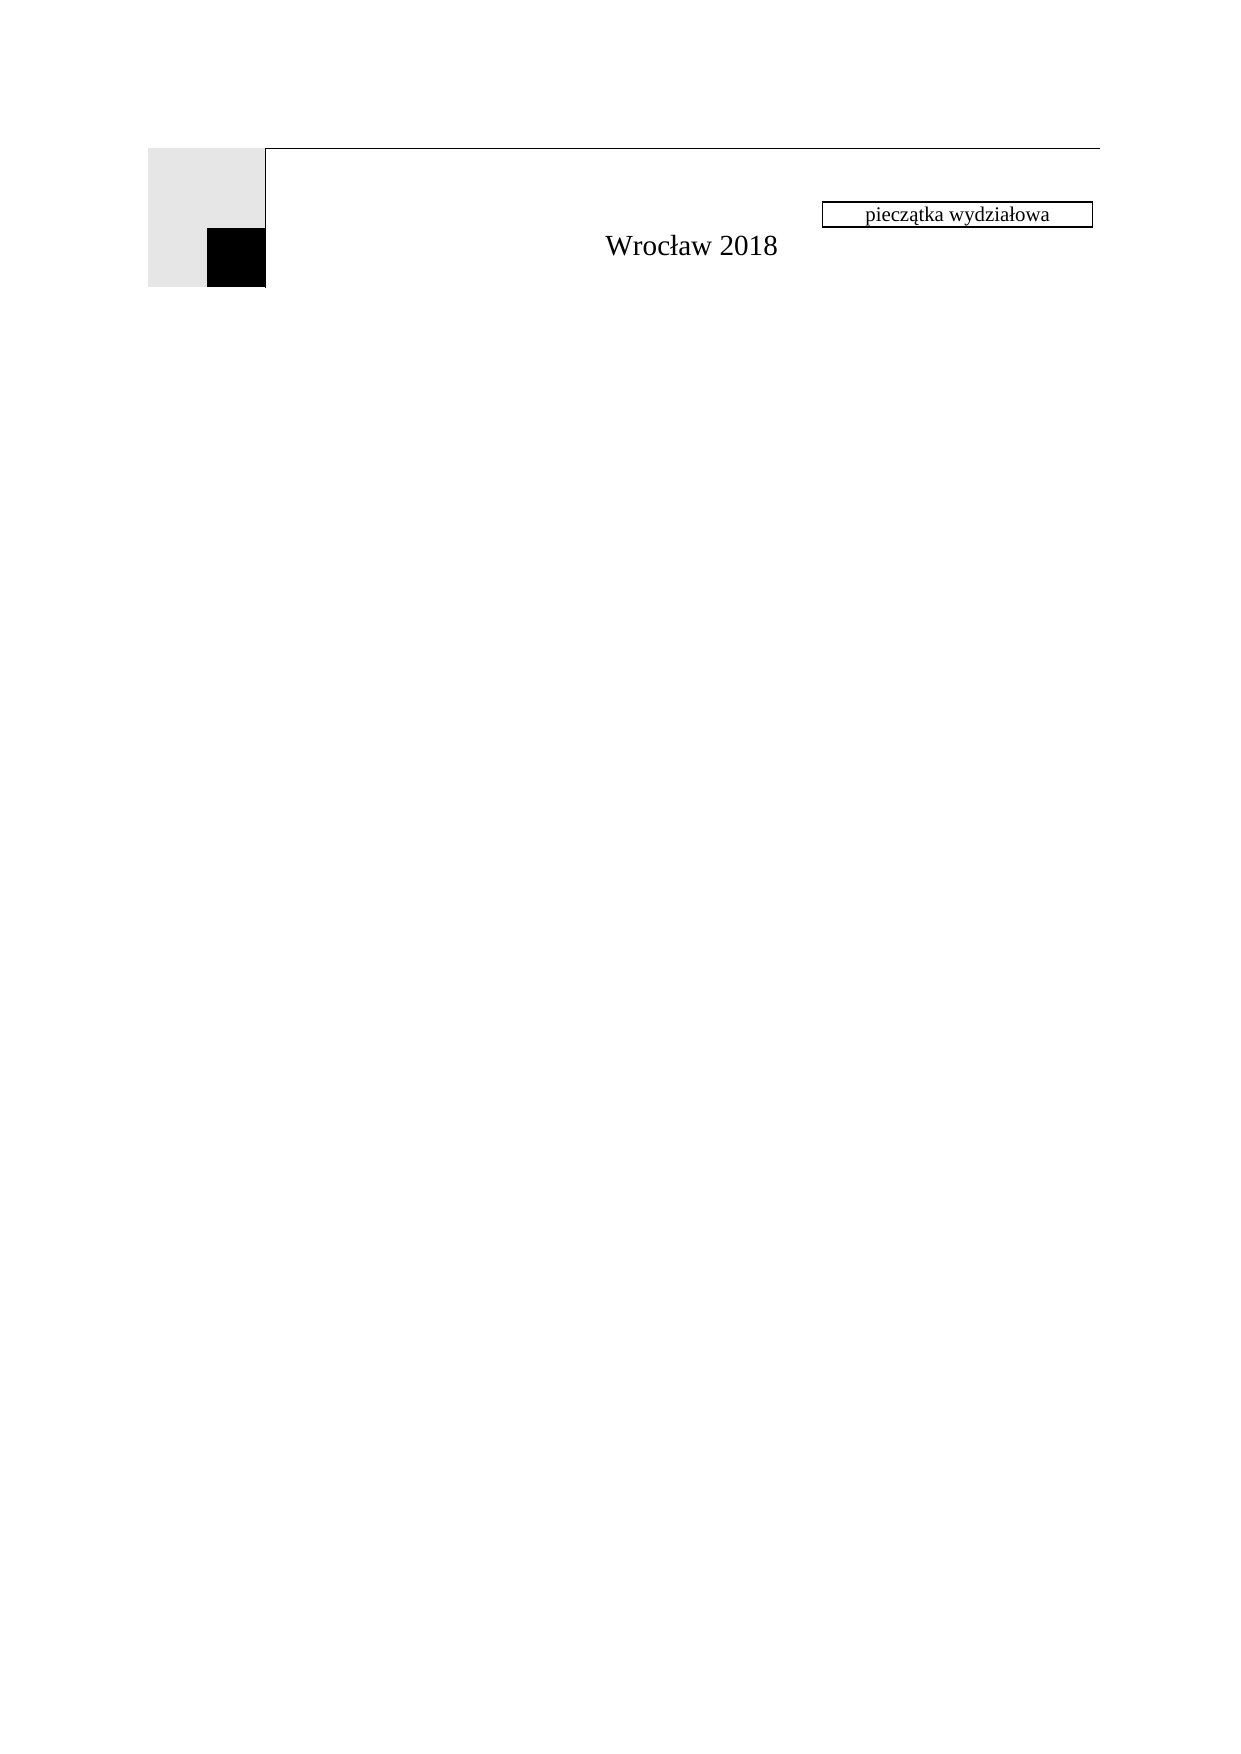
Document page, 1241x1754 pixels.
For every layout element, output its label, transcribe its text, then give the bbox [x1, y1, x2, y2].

table_cell [283, 149, 1100, 228]
table_cell [207, 228, 265, 287]
table_header pieczątka wydziałowa [823, 203, 1092, 226]
table_cell [266, 228, 283, 287]
table_cell Wrocław 2018 [283, 228, 1100, 287]
table_cell [148, 228, 207, 287]
table_cell [266, 149, 283, 228]
table_cell [148, 148, 265, 228]
